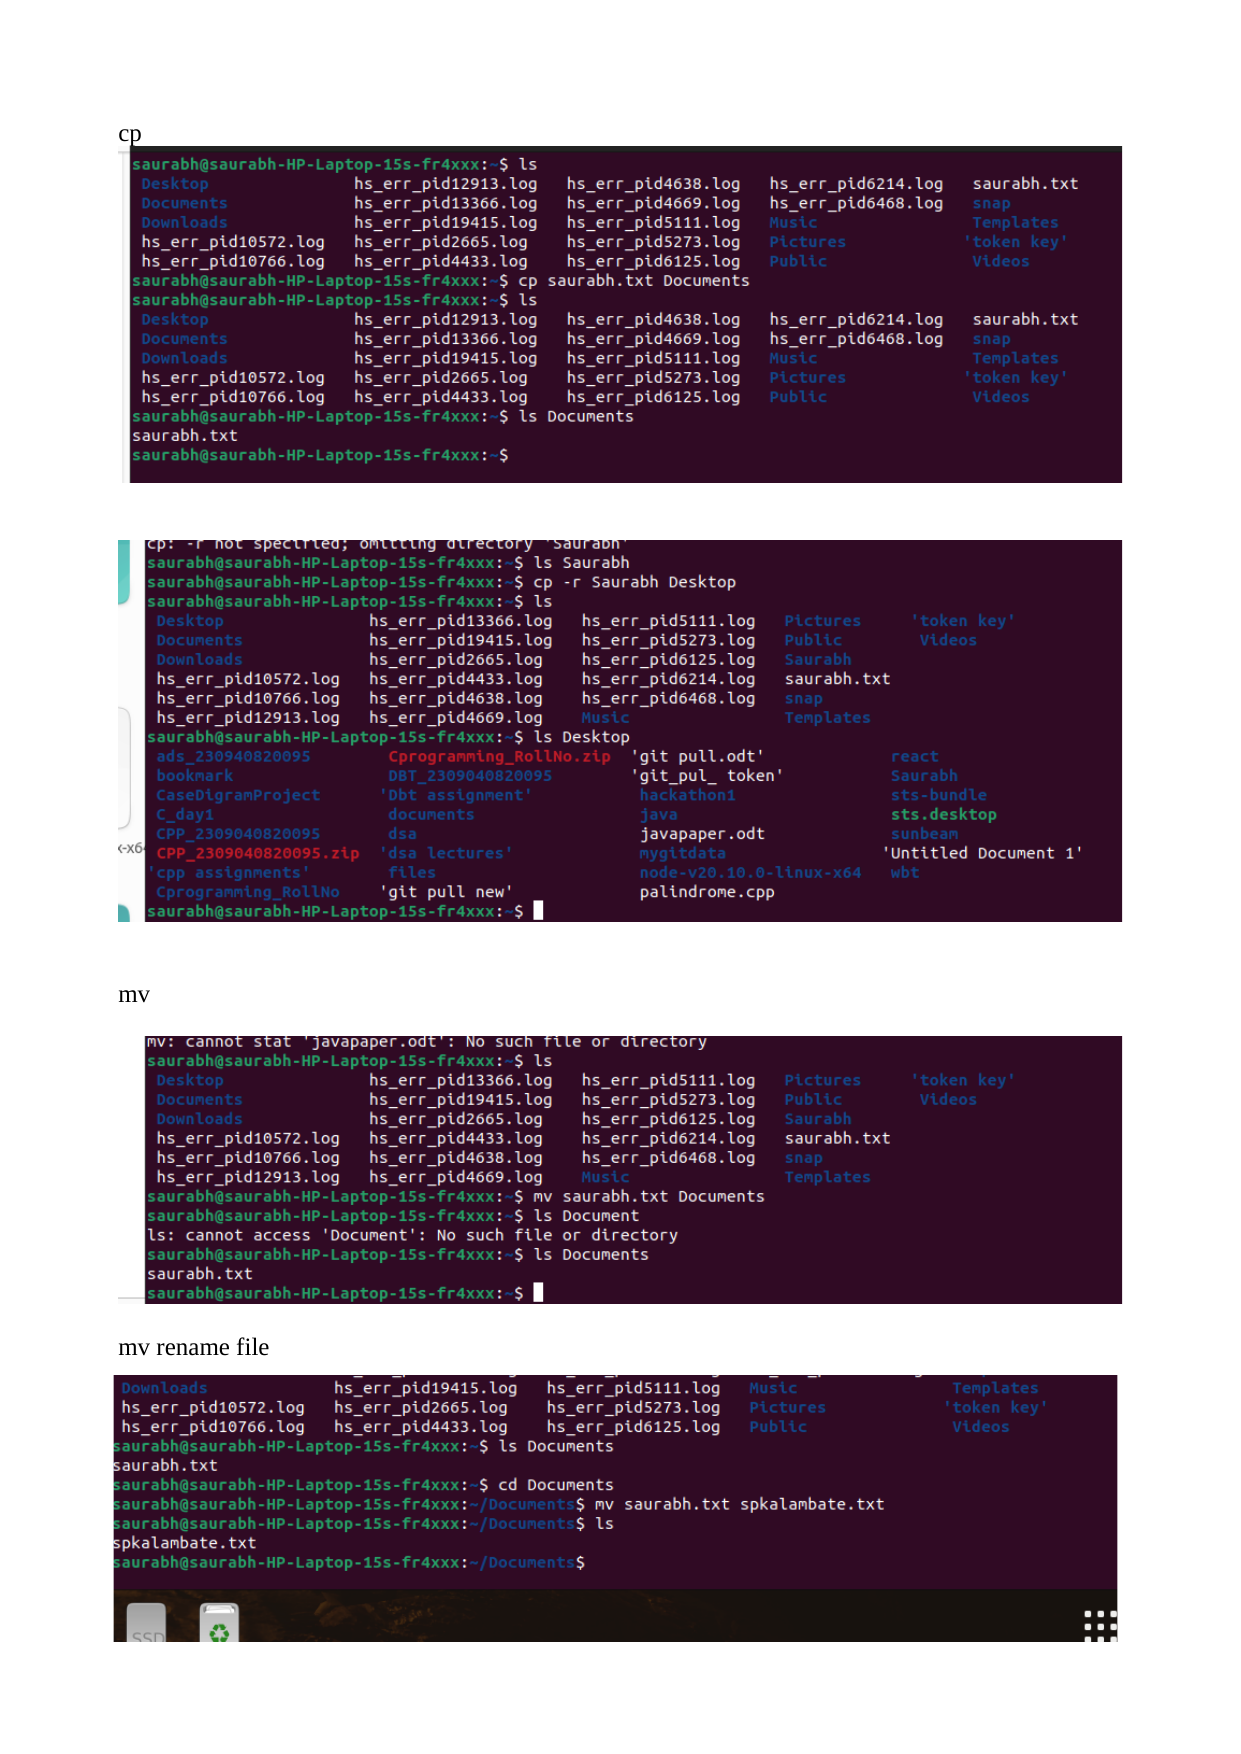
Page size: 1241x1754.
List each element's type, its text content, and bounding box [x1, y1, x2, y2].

text cp [118, 118, 1122, 146]
picture [113, 1375, 1118, 1642]
picture [118, 1036, 1123, 1304]
text mv rename file [118, 1332, 1122, 1361]
picture [118, 540, 1123, 922]
picture [118, 146, 1123, 483]
text mv [118, 979, 1122, 1008]
